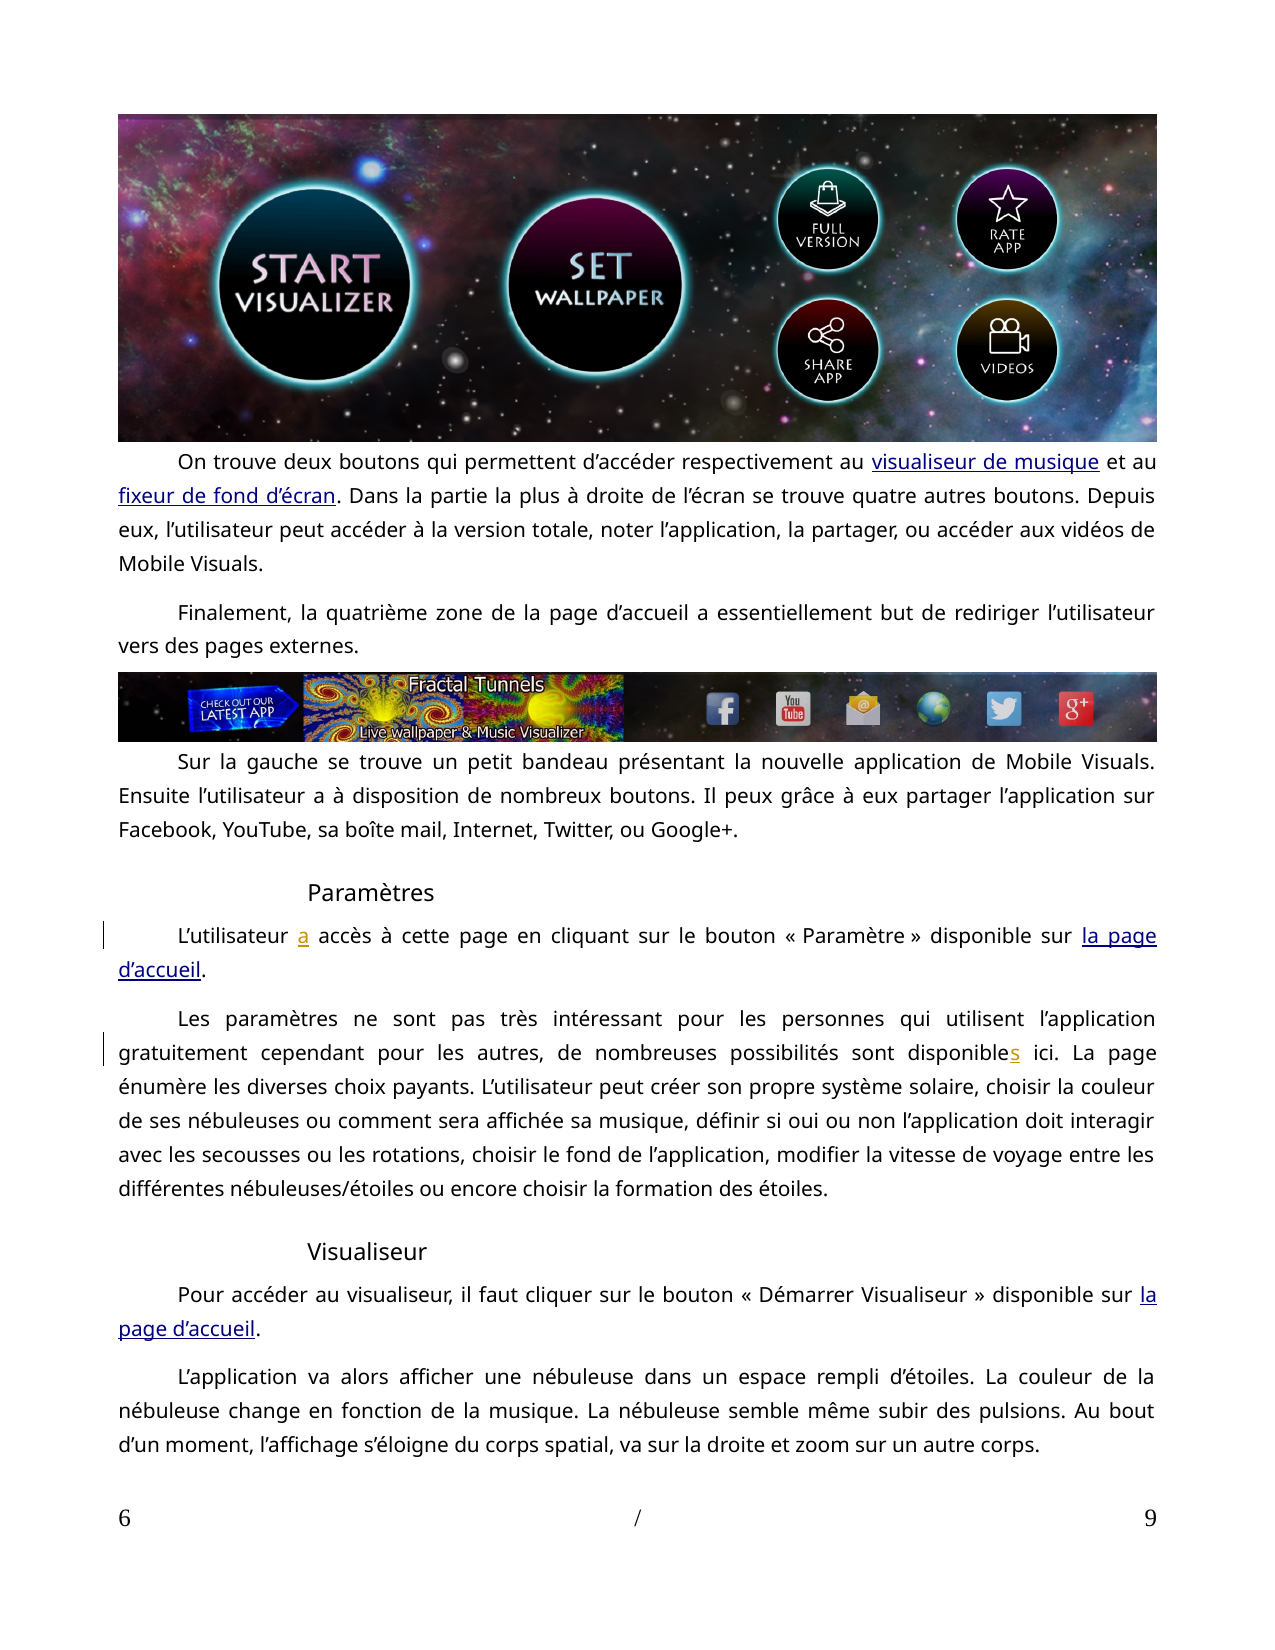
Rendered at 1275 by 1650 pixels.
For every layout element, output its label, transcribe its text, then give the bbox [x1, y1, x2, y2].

text L’utilisateur a accès à cette page en cliquant sur le bouton « Paramètre » disponible sur la page d’accueil. [118, 921, 1157, 983]
subtitle Paramètres [118, 876, 1157, 908]
text On trouve deux boutons qui permettent d’accéder respectivement au visualiseur de musique et au fixeur de fond d’écran. Dans la partie la plus à droite de l’écran se trouve quatre autres boutons. Depuis eux, l’utilisateur peut accéder à la version totale, noter l’application, la partager, ou accéder aux vidéos de Mobile Visuals. [118, 442, 1157, 577]
picture [118, 114, 1157, 442]
text Pour accéder au visualiseur, il faut cliquer sur le bouton « Démarrer Visualiseur » disponible sur la page d’accueil. [118, 1280, 1157, 1342]
text L’application va alors afficher une nébuleuse dans un espace rempli d’étoiles. La couleur de la nébuleuse change en fonction de la musique. La nébuleuse semble même subir des pulsions. Au bout d’un moment, l’affichage s’éloigne du corps spatial, va sur la droite et zoom sur un autre corps. [118, 1362, 1157, 1459]
text Les paramètres ne sont pas très intéressant pour les personnes qui utilisent l’application gratuitement cependant pour les autres, de nombreuses possibilités sont disponibles ici. La page énumère les diverses choix payants. L’utilisateur peut créer son propre système solaire, choisir la couleur de ses nébuleuses ou comment sera affichée sa musique, définir si oui ou non l’application doit interagir avec les secousses ou les rotations, choisir le fond de l’application, modifier la vitesse de voyage entre les différentes nébuleuses/étoiles ou encore choisir la formation des étoiles. [118, 1004, 1157, 1202]
text Finalement, la quatrième zone de la page d’accueil a essentiellement but de rediriger l’utilisateur vers des pages externes. [118, 598, 1157, 660]
subtitle Visualiseur [118, 1235, 1157, 1267]
text Sur la gauche se trouve un petit bandeau présentant la nouvelle application de Mobile Visuals. Ensuite l’utilisateur a à disposition de nombreux boutons. Il peux grâce à eux partager l’application sur Facebook, YouTube, sa boîte mail, Internet, Twitter, ou Google+. [118, 680, 1157, 844]
